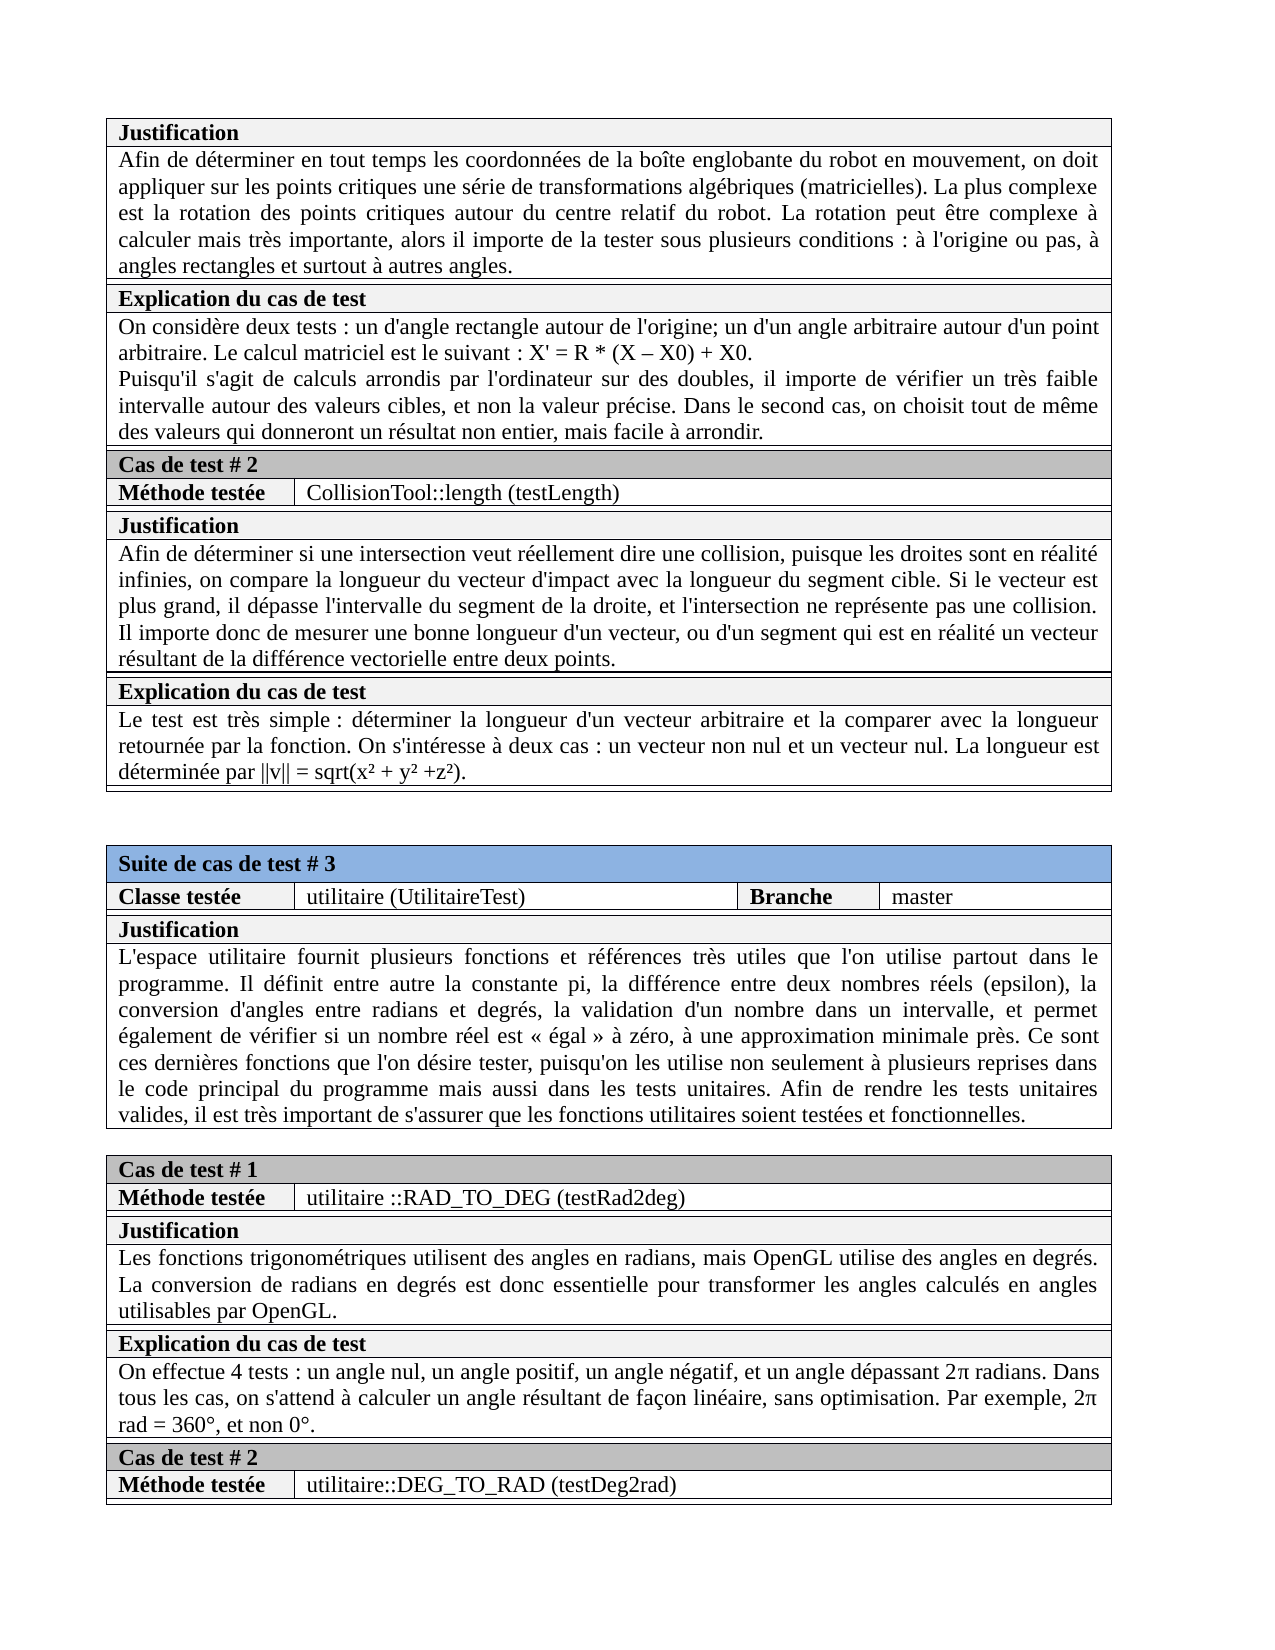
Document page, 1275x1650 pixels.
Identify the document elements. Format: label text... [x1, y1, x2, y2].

table_cell Méthode testée [107, 1184, 294, 1210]
table_cell Méthode testée [107, 479, 294, 505]
table_cell On considère deux tests : un d'angle rectangle autour de l'origine; un d'un angle arbitraire autour d'un point arbitraire. Le calcul matriciel est le suivant : X' = R * (X – X0) + X0. Puisqu'il s'agit de calculs arrondis par l'ordinateur sur des doubles, il importe de vérifier un très faible intervalle autour des valeurs cibles, et non la valeur précise. Dans le second cas, on choisit tout de même des valeurs qui donneront un résultat non entier, mais facile à arrondir. [107, 313, 1111, 444]
table_cell utilitaire::DEG_TO_RAD (testDeg2rad) [295, 1471, 1111, 1498]
table_cell Explication du cas de test [107, 1331, 1111, 1357]
table_cell Cas de test # 2 [107, 1444, 1111, 1470]
table_cell Explication du cas de test [107, 678, 1111, 705]
table_cell [107, 1499, 1111, 1504]
table_cell Justification [107, 1217, 1111, 1243]
table_cell [107, 506, 1111, 511]
table_cell Classe testée [107, 883, 294, 909]
table_cell Afin de déterminer en tout temps les coordonnées de la boîte englobante du robot en mouvement, on doit appliquer sur les points critiques une série de transformations algébriques (matricielles). La plus complexe est la rotation des points critiques autour du centre relatif du robot. La rotation peut être complexe à calculer mais très importante, alors il importe de la tester sous plusieurs conditions : à l'origine ou pas, à angles rectangles et surtout à autres angles. [107, 147, 1111, 278]
table_cell [107, 1211, 1111, 1216]
table_cell [107, 1325, 1111, 1329]
table_cell Cas de test # 2 [107, 451, 1111, 478]
table_cell CollisionTool::length (testLength) [295, 479, 1111, 505]
table_cell [107, 786, 1111, 791]
table_cell On effectue 4 tests : un angle nul, un angle positif, un angle négatif, et un angle dépassant 2π radians. Dans tous les cas, on s'attend à calculer un angle résultant de façon linéaire, sans optimisation. Par exemple, 2π rad = 360°, et non 0°. [107, 1358, 1111, 1437]
table_cell Branche [738, 883, 879, 909]
table_cell [107, 910, 1111, 915]
table_cell [107, 1438, 1111, 1443]
table_cell Justification [107, 916, 1111, 942]
table_cell [107, 673, 1111, 677]
table_cell Afin de déterminer si une intersection veut réellement dire une collision, puisque les droites sont en réalité infinies, on compare la longueur du vecteur d'impact avec la longueur du segment cible. Si le vecteur est plus grand, il dépasse l'intervalle du segment de la droite, et l'intersection ne représente pas une collision. Il importe donc de mesurer une bonne longueur d'un vecteur, ou d'un segment qui est en réalité un vecteur résultant de la différence vectorielle entre deux points. [107, 540, 1111, 671]
table_cell [107, 446, 1111, 450]
table_cell master [880, 883, 1111, 909]
table_cell Explication du cas de test [107, 285, 1111, 312]
table_cell L'espace utilitaire fournit plusieurs fonctions et références très utiles que l'on utilise partout dans le programme. Il définit entre autre la constante pi, la différence entre deux nombres réels (epsilon), la conversion d'angles entre radians et degrés, la validation d'un nombre dans un intervalle, et permet également de vérifier si un nombre réel est « égal » à zéro, à une approximation minimale près. Ce sont ces dernières fonctions que l'on désire tester, puisqu'on les utilise non seulement à plusieurs reprises dans le code principal du programme mais aussi dans les tests unitaires. Afin de rendre les tests unitaires valides, il est très important de s'assurer que les fonctions utilitaires soient testées et fonctionnelles. [107, 944, 1111, 1128]
table_cell utilitaire (UtilitaireTest) [295, 883, 737, 909]
table_cell utilitaire ::RAD_TO_DEG (testRad2deg) [295, 1184, 1111, 1210]
table_cell Les fonctions trigonométriques utilisent des angles en radians, mais OpenGL utilise des angles en degrés. La conversion de radians en degrés est donc essentielle pour transformer les angles calculés en angles utilisables par OpenGL. [107, 1245, 1111, 1323]
table_cell Justification [107, 119, 1111, 146]
table_cell [107, 279, 1111, 284]
table_cell Méthode testée [107, 1471, 294, 1498]
table_cell Justification [107, 512, 1111, 538]
table_header Suite de cas de test # 3 [107, 846, 1111, 882]
table_cell Le test est très simple : déterminer la longueur d'un vecteur arbitraire et la comparer avec la longueur retournée par la fonction. On s'intéresse à deux cas : un vecteur non nul et un vecteur nul. La longueur est déterminée par ||v|| = sqrt(x² + y² +z²). [107, 706, 1111, 785]
table_header Cas de test # 1 [107, 1156, 1111, 1183]
